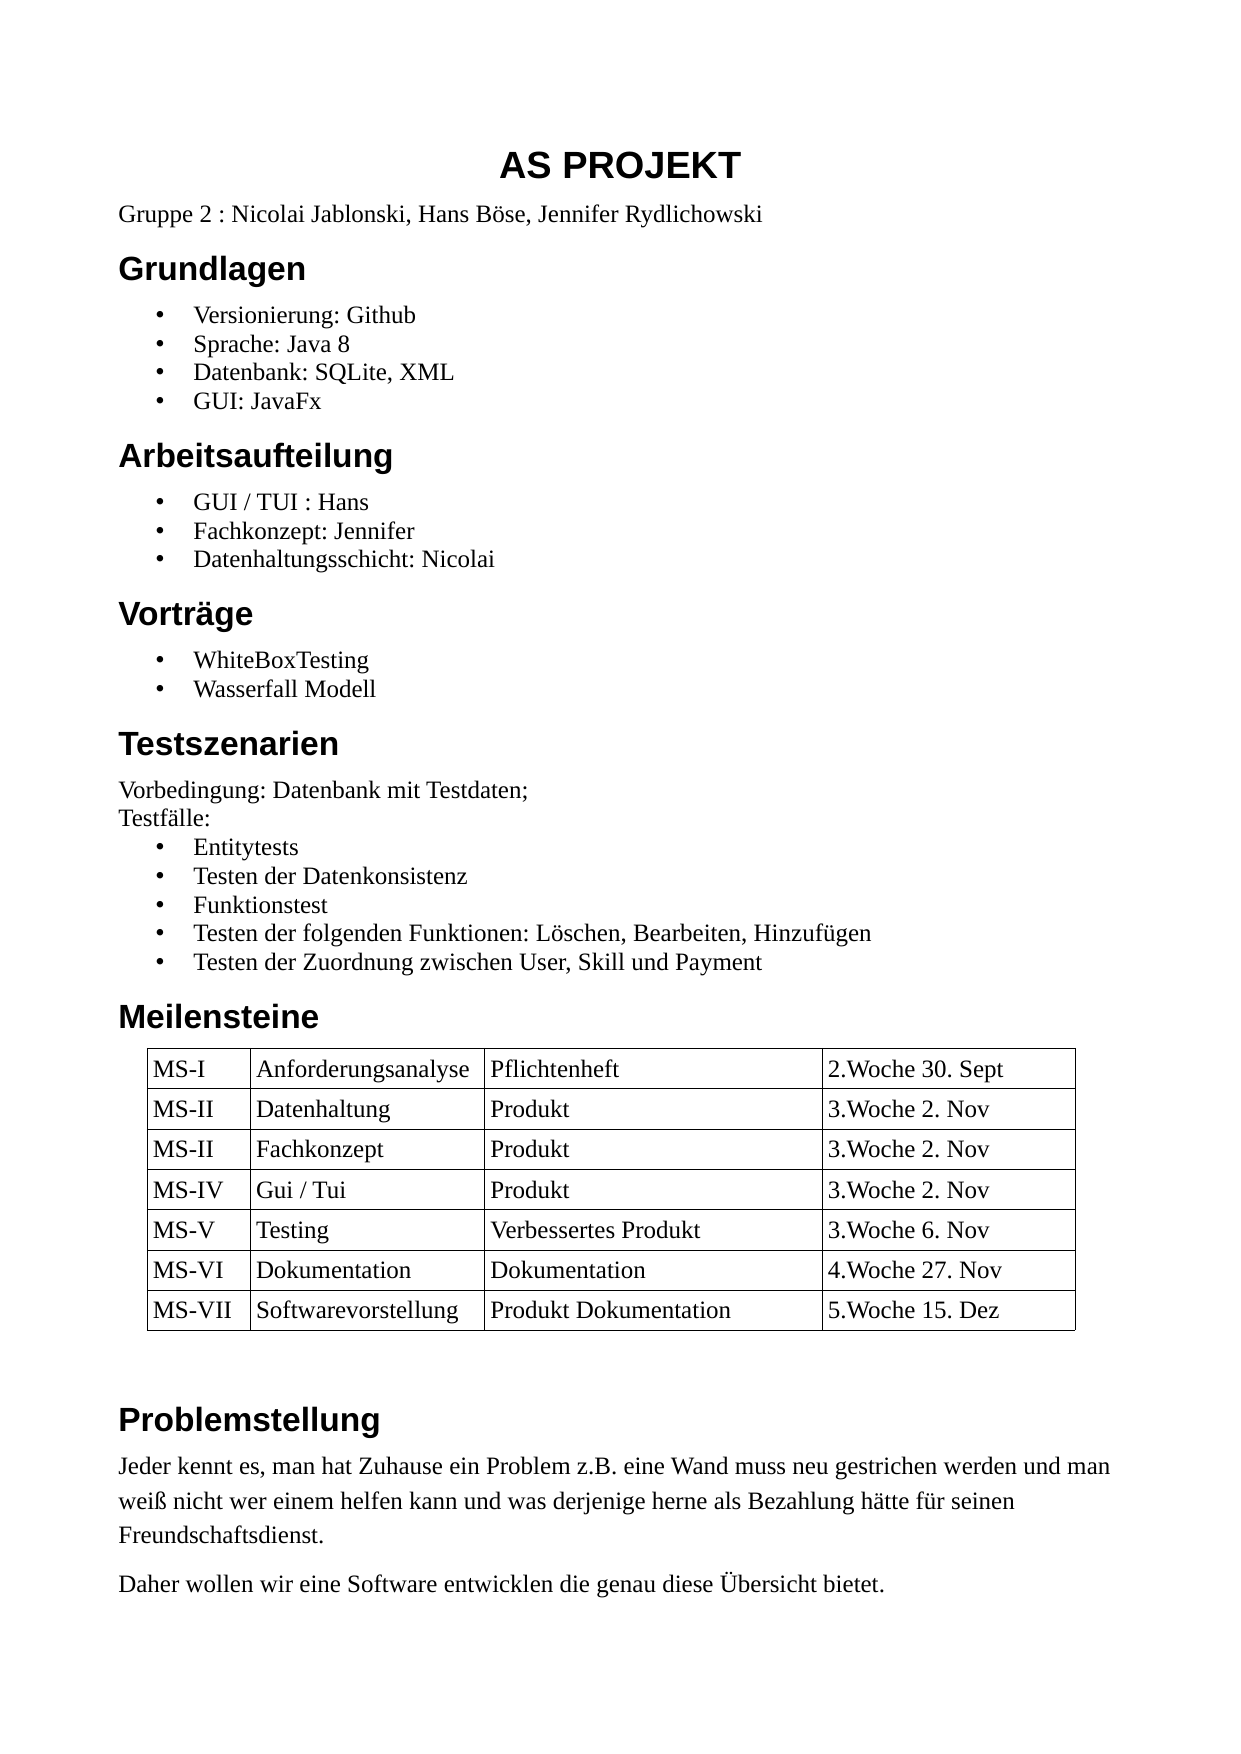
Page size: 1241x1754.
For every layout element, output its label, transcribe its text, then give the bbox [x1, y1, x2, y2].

text Gruppe 2 : Nicolai Jablonski, Hans Böse, Jennifer Rydlichowski [118, 199, 1122, 228]
list Testen der Zuordnung zwischen User, Skill und Payment [156, 947, 1122, 976]
table_header Anforderungsanalyse [251, 1049, 484, 1088]
subtitle Problemstellung [118, 1400, 1122, 1439]
table_header MS-I [148, 1049, 250, 1088]
table_cell 4.Woche 27. Nov [823, 1251, 1075, 1290]
table_cell Produkt [485, 1089, 822, 1128]
subtitle Testszenarien [118, 723, 1122, 762]
list Funktionstest [156, 890, 1122, 918]
table_cell Produkt [485, 1170, 822, 1209]
table_cell MS-VI [148, 1251, 250, 1290]
table_cell Gui / Tui [251, 1170, 484, 1209]
text Jeder kennt es, man hat Zuhause ein Problem z.B. eine Wand muss neu gestrichen werden und man weiß nicht wer einem helfen kann und was derjenige herne als Bezahlung hätte für seinen Freundschaftsdienst. [118, 1451, 1122, 1549]
subtitle Arbeitsaufteilung [118, 436, 1122, 474]
table_cell MS-V [148, 1210, 250, 1249]
text Testfälle: [118, 803, 1122, 832]
table_cell Dokumentation [251, 1251, 484, 1290]
list GUI: JavaFx [156, 386, 1122, 415]
list Versionierung: Github [156, 300, 1122, 329]
table_cell 3.Woche 2. Nov [823, 1170, 1075, 1209]
table_cell 3.Woche 6. Nov [823, 1210, 1075, 1249]
table_cell 5.Woche 15. Dez [823, 1291, 1075, 1330]
list Testen der folgenden Funktionen: Löschen, Bearbeiten, Hinzufügen [156, 918, 1122, 947]
table_header 2.Woche 30. Sept [823, 1049, 1075, 1088]
table_cell Softwarevorstellung [251, 1291, 484, 1330]
subtitle Vorträge [118, 594, 1122, 633]
table_cell MS-II [148, 1130, 250, 1169]
table_header Pflichtenheft [485, 1049, 822, 1088]
text Vorbedingung: Datenbank mit Testdaten; [118, 775, 1122, 803]
table_cell 3.Woche 2. Nov [823, 1130, 1075, 1169]
list Testen der Datenkonsistenz [156, 861, 1122, 890]
table_cell Produkt Dokumentation [485, 1291, 822, 1330]
table_cell Verbessertes Produkt [485, 1210, 822, 1249]
subtitle Grundlagen [118, 249, 1122, 287]
text Daher wollen wir eine Software entwicklen die genau diese Übersicht bietet. [118, 1569, 1122, 1598]
table_cell Produkt [485, 1130, 822, 1169]
table_cell Datenhaltung [251, 1089, 484, 1128]
table_cell MS-IV [148, 1170, 250, 1209]
table_cell Dokumentation [485, 1251, 822, 1290]
table_cell MS-VII [148, 1291, 250, 1330]
subtitle AS PROJEKT [118, 143, 1122, 187]
list WhiteBoxTesting [156, 645, 1122, 674]
list Wasserfall Modell [156, 674, 1122, 703]
list Datenhaltungsschicht: Nicolai [156, 544, 1122, 573]
table_cell 3.Woche 2. Nov [823, 1089, 1075, 1128]
list Entitytests [156, 832, 1122, 861]
list Fachkonzept: Jennifer [156, 516, 1122, 544]
list Datenbank: SQLite, XML [156, 357, 1122, 386]
table_cell Fachkonzept [251, 1130, 484, 1169]
list Sprache: Java 8 [156, 329, 1122, 357]
subtitle Meilensteine [118, 997, 1122, 1035]
table_cell MS-II [148, 1089, 250, 1128]
table_cell Testing [251, 1210, 484, 1249]
list GUI / TUI : Hans [156, 487, 1122, 516]
